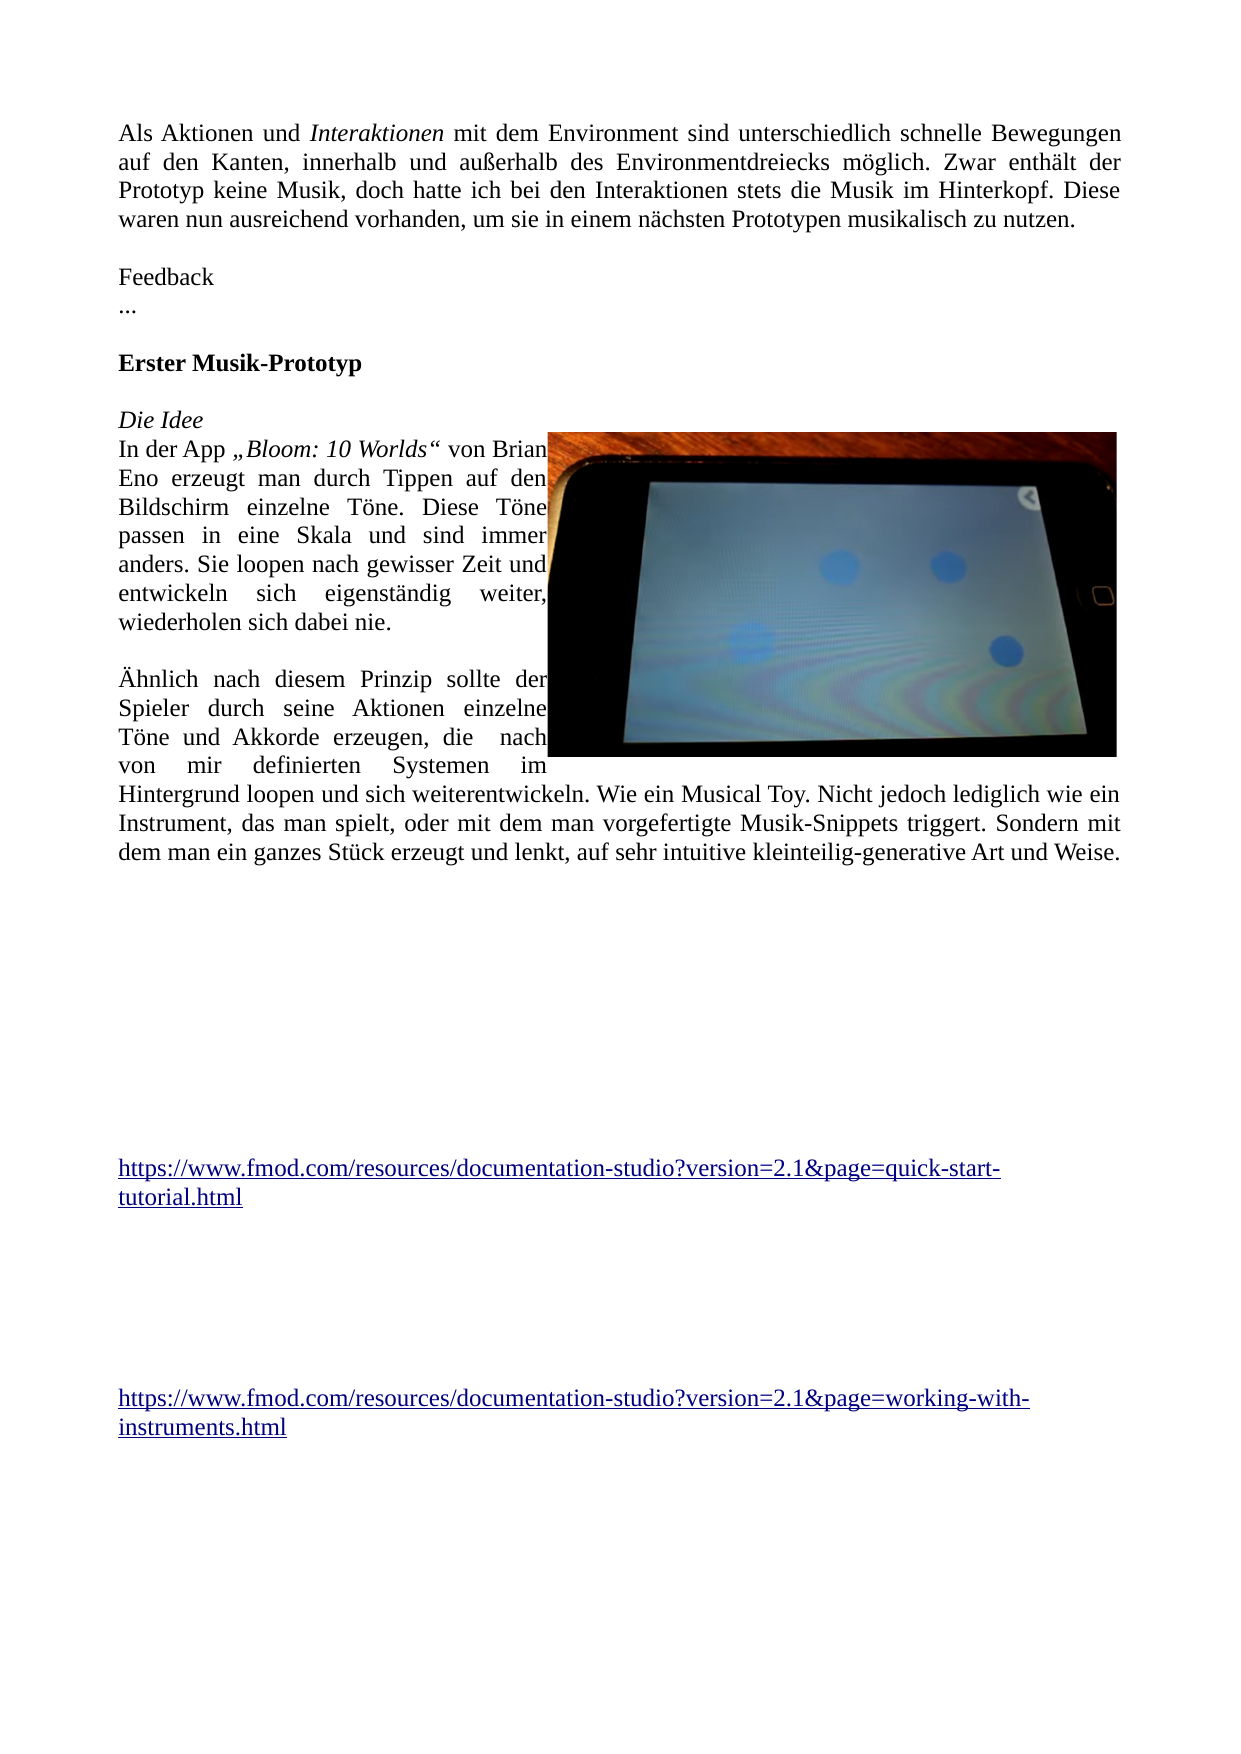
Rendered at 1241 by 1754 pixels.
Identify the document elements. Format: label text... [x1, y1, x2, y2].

text Als Aktionen und Interaktionen mit dem Environment sind unterschiedlich schnelle Bewegungen auf den Kanten, innerhalb und außerhalb des Environmentdreiecks möglich. Zwar enthält der Prototyp keine Musik, doch hatte ich bei den Interaktionen stets die Musik im Hinterkopf. Diese waren nun ausreichend vorhanden, um sie in einem nächsten Prototypen musikalisch zu nutzen. [118, 118, 1122, 233]
text Die Idee [118, 406, 1122, 434]
text https://www.fmod.com/resources/documentation-studio?version=2.1&page=quick-start-tutorial.html [118, 1153, 1122, 1211]
text ... [118, 291, 1122, 319]
text In der App „Bloom: 10 Worlds“ von Brian Eno erzeugt man durch Tippen auf den Bildschirm einzelne Töne. Diese Töne passen in eine Skala und sind immer anders. Sie loopen nach gewisser Zeit und entwickeln sich eigenständig weiter, wiederholen sich dabei nie. [118, 434, 547, 636]
text Feedback [118, 262, 1122, 291]
text Ähnlich nach diesem Prinzip sollte der Spieler durch seine Aktionen einzelne Töne und Akkorde erzeugen, die nach von mir definierten Systemen im Hintergrund loopen und sich weiterentwickeln. Wie ein Musical Toy. Nicht jedoch lediglich wie ein Instrument, das man spielt, oder mit dem man vorgefertigte Musik-Snippets triggert. Sondern mit dem man ein ganzes Stück erzeugt und lenkt, auf sehr intuitive kleinteilig-generative Art und Weise. [118, 664, 1122, 866]
text https://www.fmod.com/resources/documentation-studio?version=2.1&page=working-with-instruments.html [118, 1383, 1122, 1441]
text Erster Musik-Prototyp [118, 348, 1122, 377]
